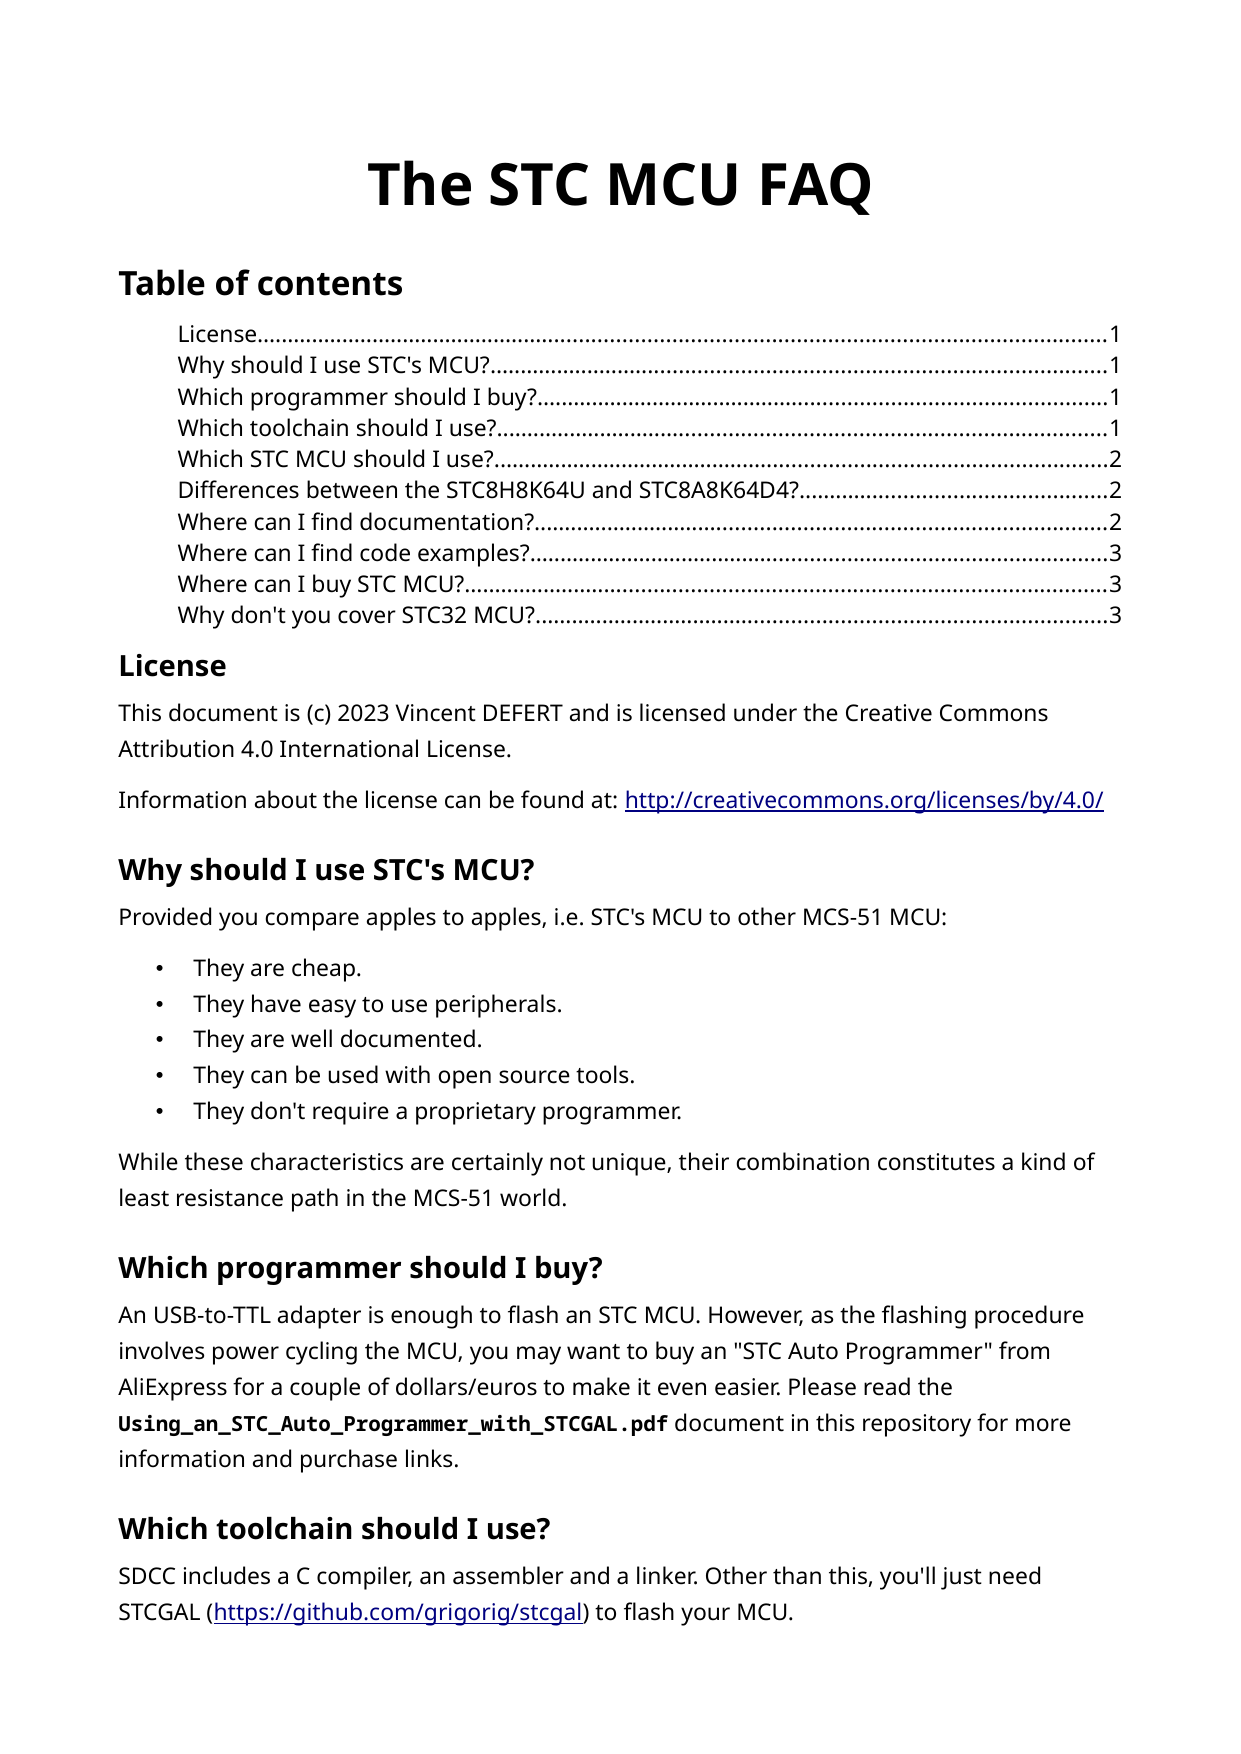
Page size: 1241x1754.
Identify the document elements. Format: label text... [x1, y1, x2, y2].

text Provided you compare apples to apples, i.e. STC's MCU to other MCS-51 MCU: [118, 901, 1122, 932]
text Information about the license can be found at: http://creativecommons.org/licenses/by/4.0/ [118, 784, 1122, 815]
subtitle Which toolchain should I use? [118, 1508, 1122, 1548]
subtitle Table of contents [118, 260, 1122, 306]
text While these characteristics are certainly not unique, their combination constitutes a kind of least resistance path in the MCS-51 world. [118, 1146, 1122, 1213]
text Where can I buy STC MCU? 3 [177, 568, 1122, 599]
list They have easy to use peripherals. [156, 987, 1122, 1019]
text An USB-to-TTL adapter is enough to flash an STC MCU. However, as the flashing procedure involves power cycling the MCU, you may want to buy an "STC Auto Programmer" from AliExpress for a couple of dollars/euros to make it even easier. Please read the Using_an_STC_Auto_Programmer_with_STCGAL.pdf document in this repository for more information and purchase links. [118, 1299, 1122, 1474]
text Where can I find documentation? 2 [177, 506, 1122, 537]
subtitle Why should I use STC's MCU? [118, 849, 1122, 888]
text Which programmer should I buy? 1 [177, 381, 1122, 412]
subtitle License [118, 645, 1122, 685]
list They can be used with open source tools. [156, 1059, 1122, 1091]
text Why should I use STC's MCU? 1 [177, 349, 1122, 381]
list They don't require a proprietary programmer. [156, 1095, 1122, 1127]
text This document is (c) 2023 Vincent DEFERT and is licensed under the Creative Commons Attribution 4.0 International License. [118, 697, 1122, 764]
text Where can I find code examples? 3 [177, 537, 1122, 568]
subtitle Which programmer should I buy? [118, 1247, 1122, 1287]
text Why don't you cover STC32 MCU? 3 [177, 599, 1122, 631]
text Differences between the STC8H8K64U and STC8A8K64D4? 2 [177, 474, 1122, 506]
text Which STC MCU should I use? 2 [177, 443, 1122, 474]
text SDCC includes a C compiler, an assembler and a linker. Other than this, you'll just need STCGAL (https://github.com/grigorig/stcgal) to flash your MCU. [118, 1560, 1122, 1627]
list They are cheap. [156, 952, 1122, 983]
text Which toolchain should I use? 1 [177, 412, 1122, 443]
list They are well documented. [156, 1023, 1122, 1055]
title The STC MCU FAQ [118, 143, 1122, 223]
text License 1 [177, 318, 1122, 349]
